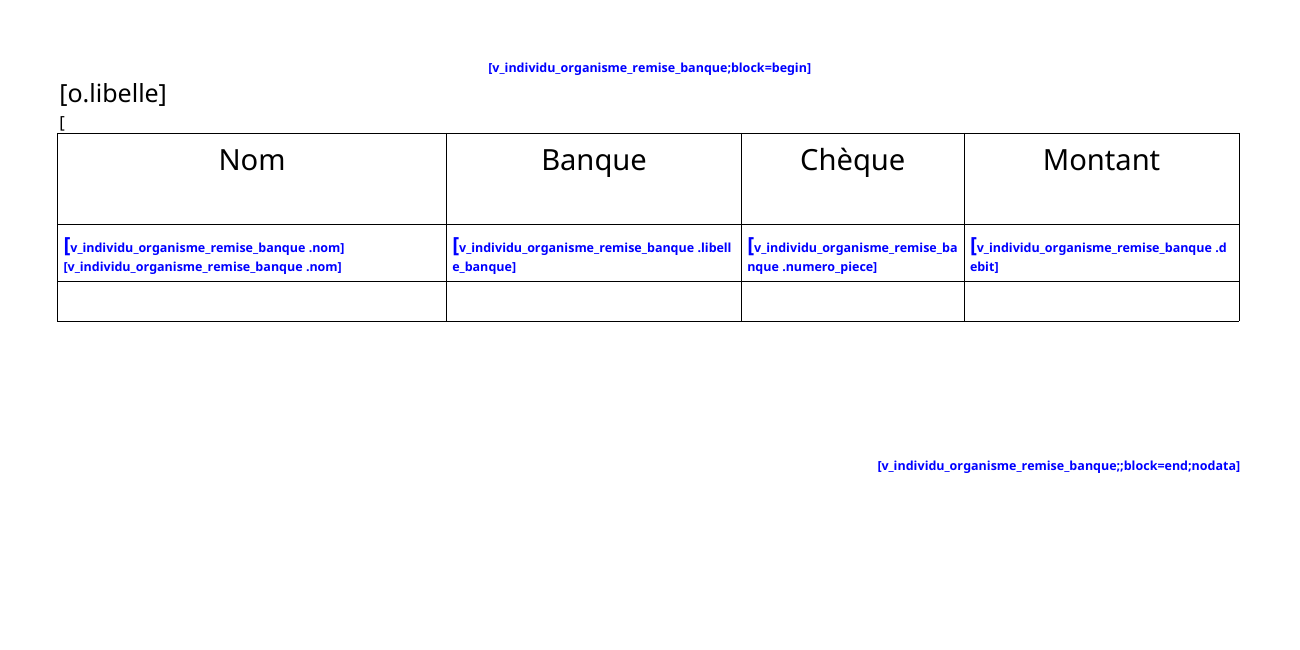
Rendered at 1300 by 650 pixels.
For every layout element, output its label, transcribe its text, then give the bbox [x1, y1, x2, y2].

table_header Nom [58, 134, 446, 224]
text [ [59, 110, 1240, 133]
table_cell [v_individu_organisme_remise_banque .numero_piece] [742, 225, 964, 281]
text [v_individu_organisme_remise_banque;;block=end;nodata] [318, 457, 1240, 474]
table_cell [447, 282, 741, 321]
table_header Chèque [742, 134, 964, 224]
table_cell [742, 282, 964, 321]
table_cell [v_individu_organisme_remise_banque .libelle_banque] [447, 225, 741, 281]
text [v_individu_organisme_remise_banque;block=begin] [59, 59, 1240, 76]
table_cell [v_individu_organisme_remise_banque .nom] [v_individu_organisme_remise_banque .nom] [58, 225, 446, 281]
table_header Banque [447, 134, 741, 224]
text [o.libelle] [59, 76, 1240, 110]
table_cell [v_individu_organisme_remise_banque .debit] [965, 225, 1239, 281]
table_cell [58, 282, 446, 321]
table_cell [965, 282, 1239, 321]
table_header Montant [965, 134, 1239, 224]
